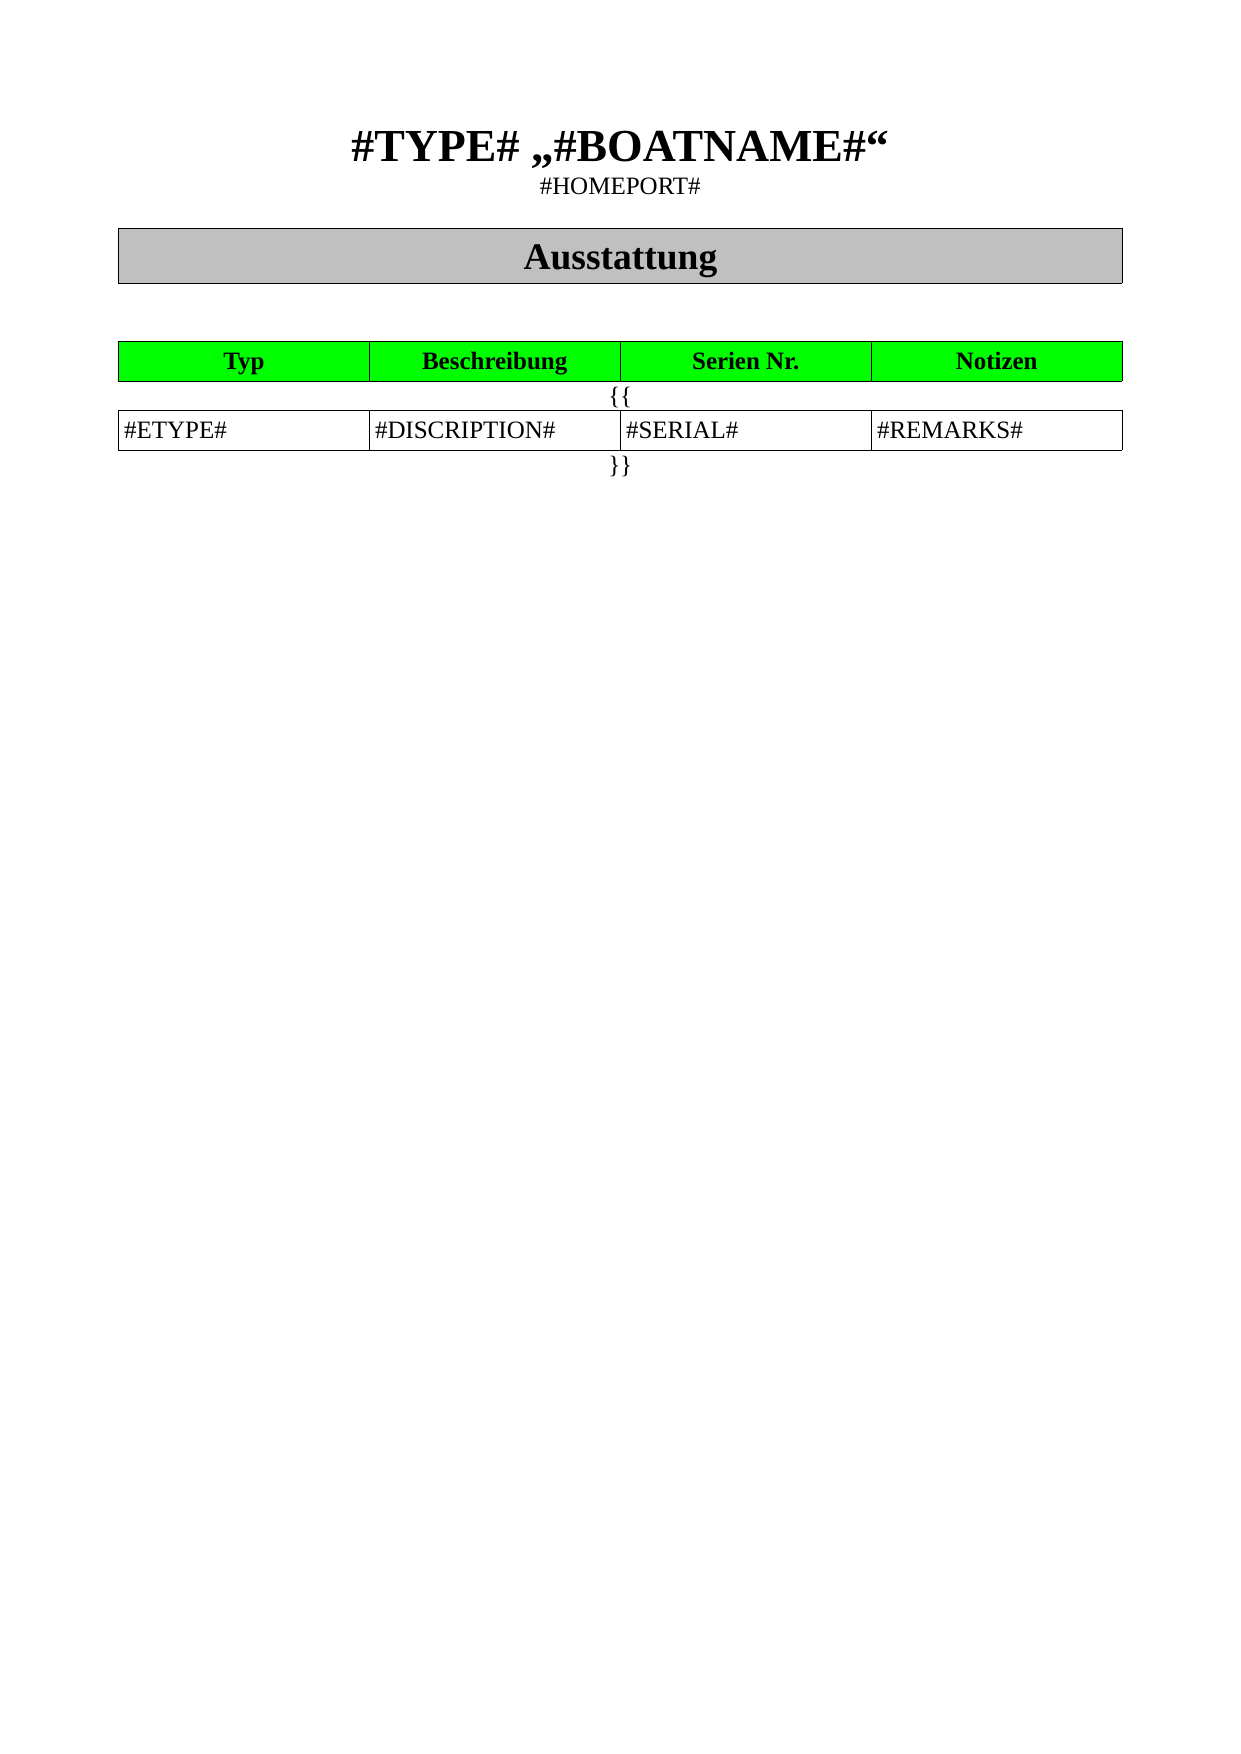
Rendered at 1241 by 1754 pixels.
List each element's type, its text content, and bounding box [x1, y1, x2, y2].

table_header Beschreibung [370, 342, 620, 381]
table_header #ETYPE# [119, 411, 369, 450]
table_header #REMARKS# [872, 411, 1122, 450]
text }} [118, 451, 1122, 479]
table_header Typ [119, 342, 369, 381]
table_header #SERIAL# [621, 411, 871, 450]
table_header Serien Nr. [621, 342, 871, 381]
table_header Ausstattung [119, 229, 1122, 283]
table_header Notizen [872, 342, 1122, 381]
text {{ [118, 382, 1122, 410]
text #TYPE# „#BOATNAME#“ #HOMEPORT# [118, 118, 1122, 199]
table_header #DISCRIPTION# [370, 411, 620, 450]
